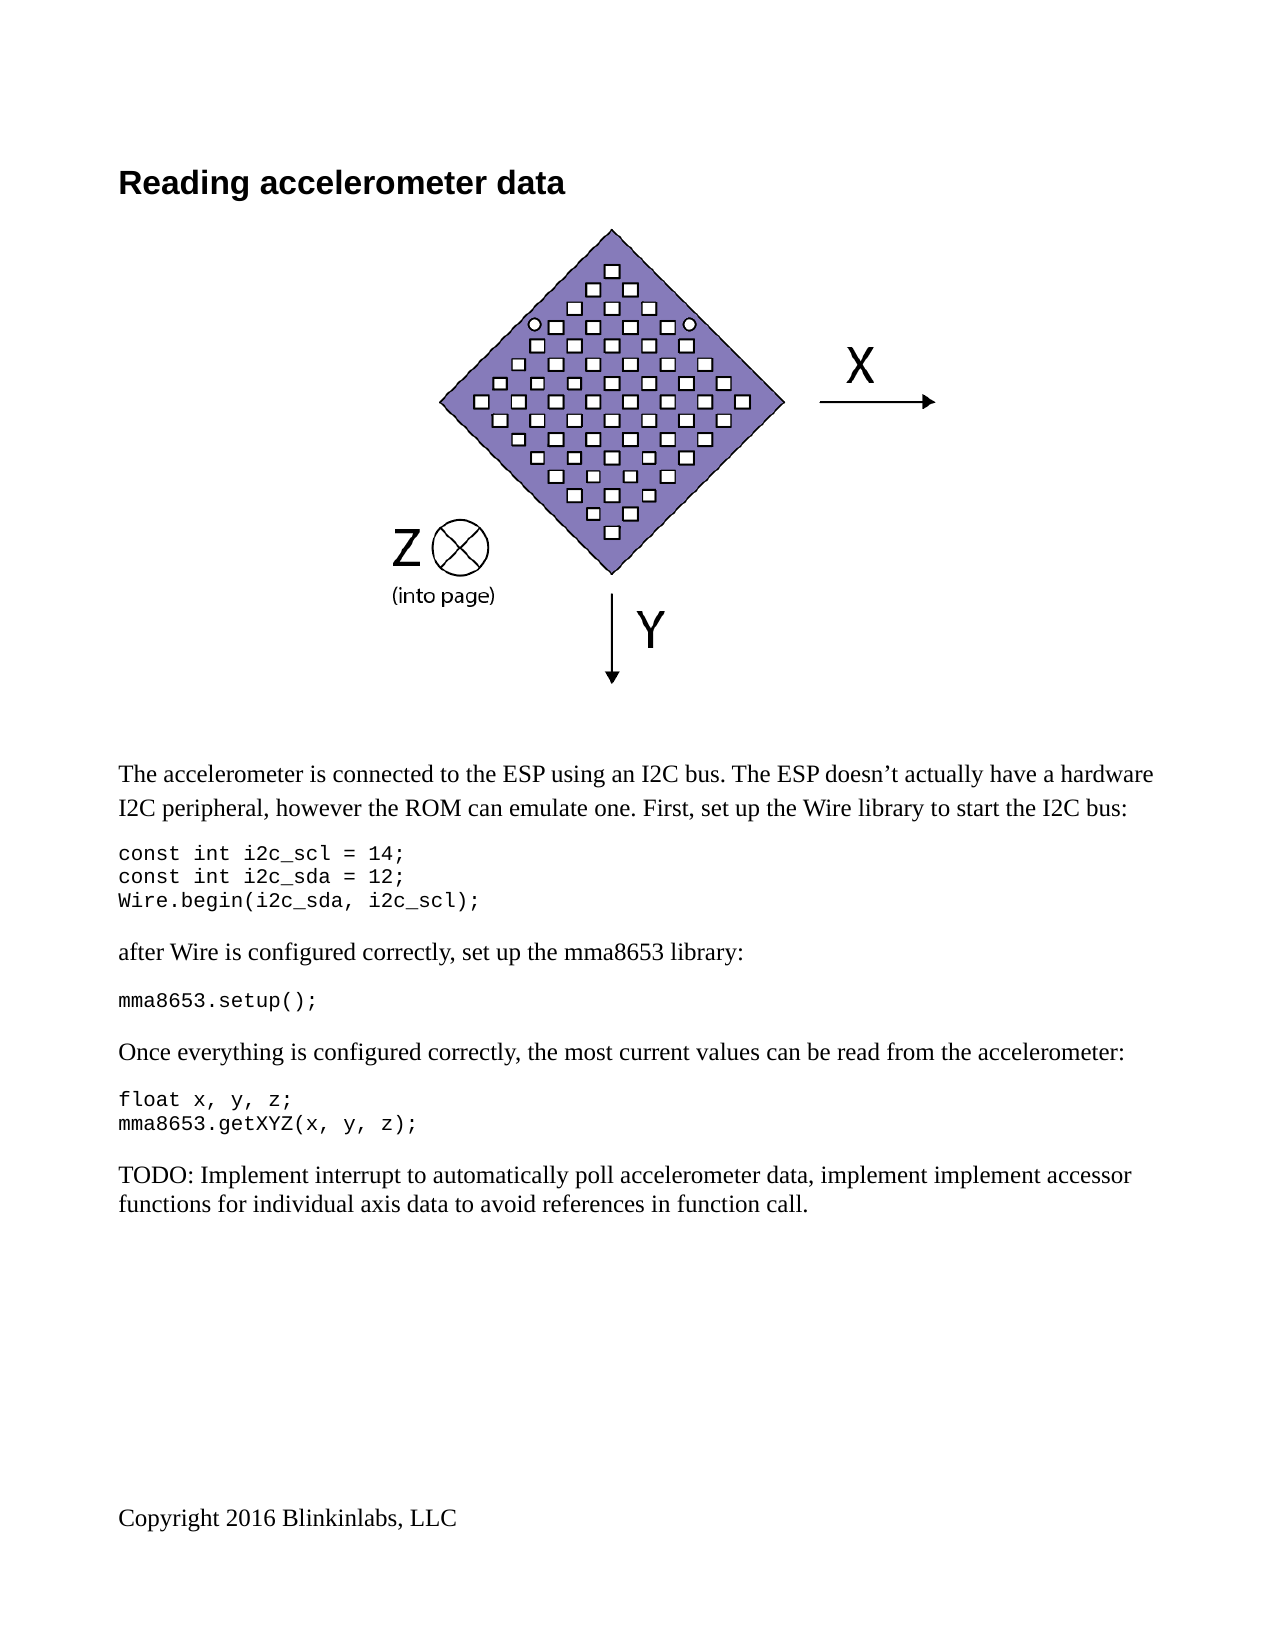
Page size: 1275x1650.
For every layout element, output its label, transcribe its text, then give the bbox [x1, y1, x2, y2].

text Wire.begin(i2c_sda, i2c_scl); [118, 890, 1157, 913]
text after Wire is configured correctly, set up the mma8653 library: [118, 937, 1157, 966]
text TODO: Implement interrupt to automatically poll accelerometer data, implement implement accessor functions for individual axis data to avoid references in function call. [118, 1160, 1157, 1218]
text mma8653.setup(); [118, 989, 1157, 1013]
subtitle Reading accelerometer data [118, 163, 1157, 201]
text The accelerometer is connected to the ESP using an I2C bus. The ESP doesn’t actually have a hardware I2C peripheral, however the ROM can emulate one. First, set up the Wire library to start the I2C bus: [118, 759, 1157, 822]
text mma8653.getXYZ(x, y, z); [118, 1113, 1157, 1137]
picture [314, 213, 961, 705]
text Once everything is configured correctly, the most current values can be read from the accelerometer: [118, 1037, 1157, 1066]
text const int i2c_sda = 12; [118, 866, 1157, 890]
text float x, y, z; [118, 1089, 1157, 1113]
text const int i2c_scl = 14; [118, 843, 1157, 866]
